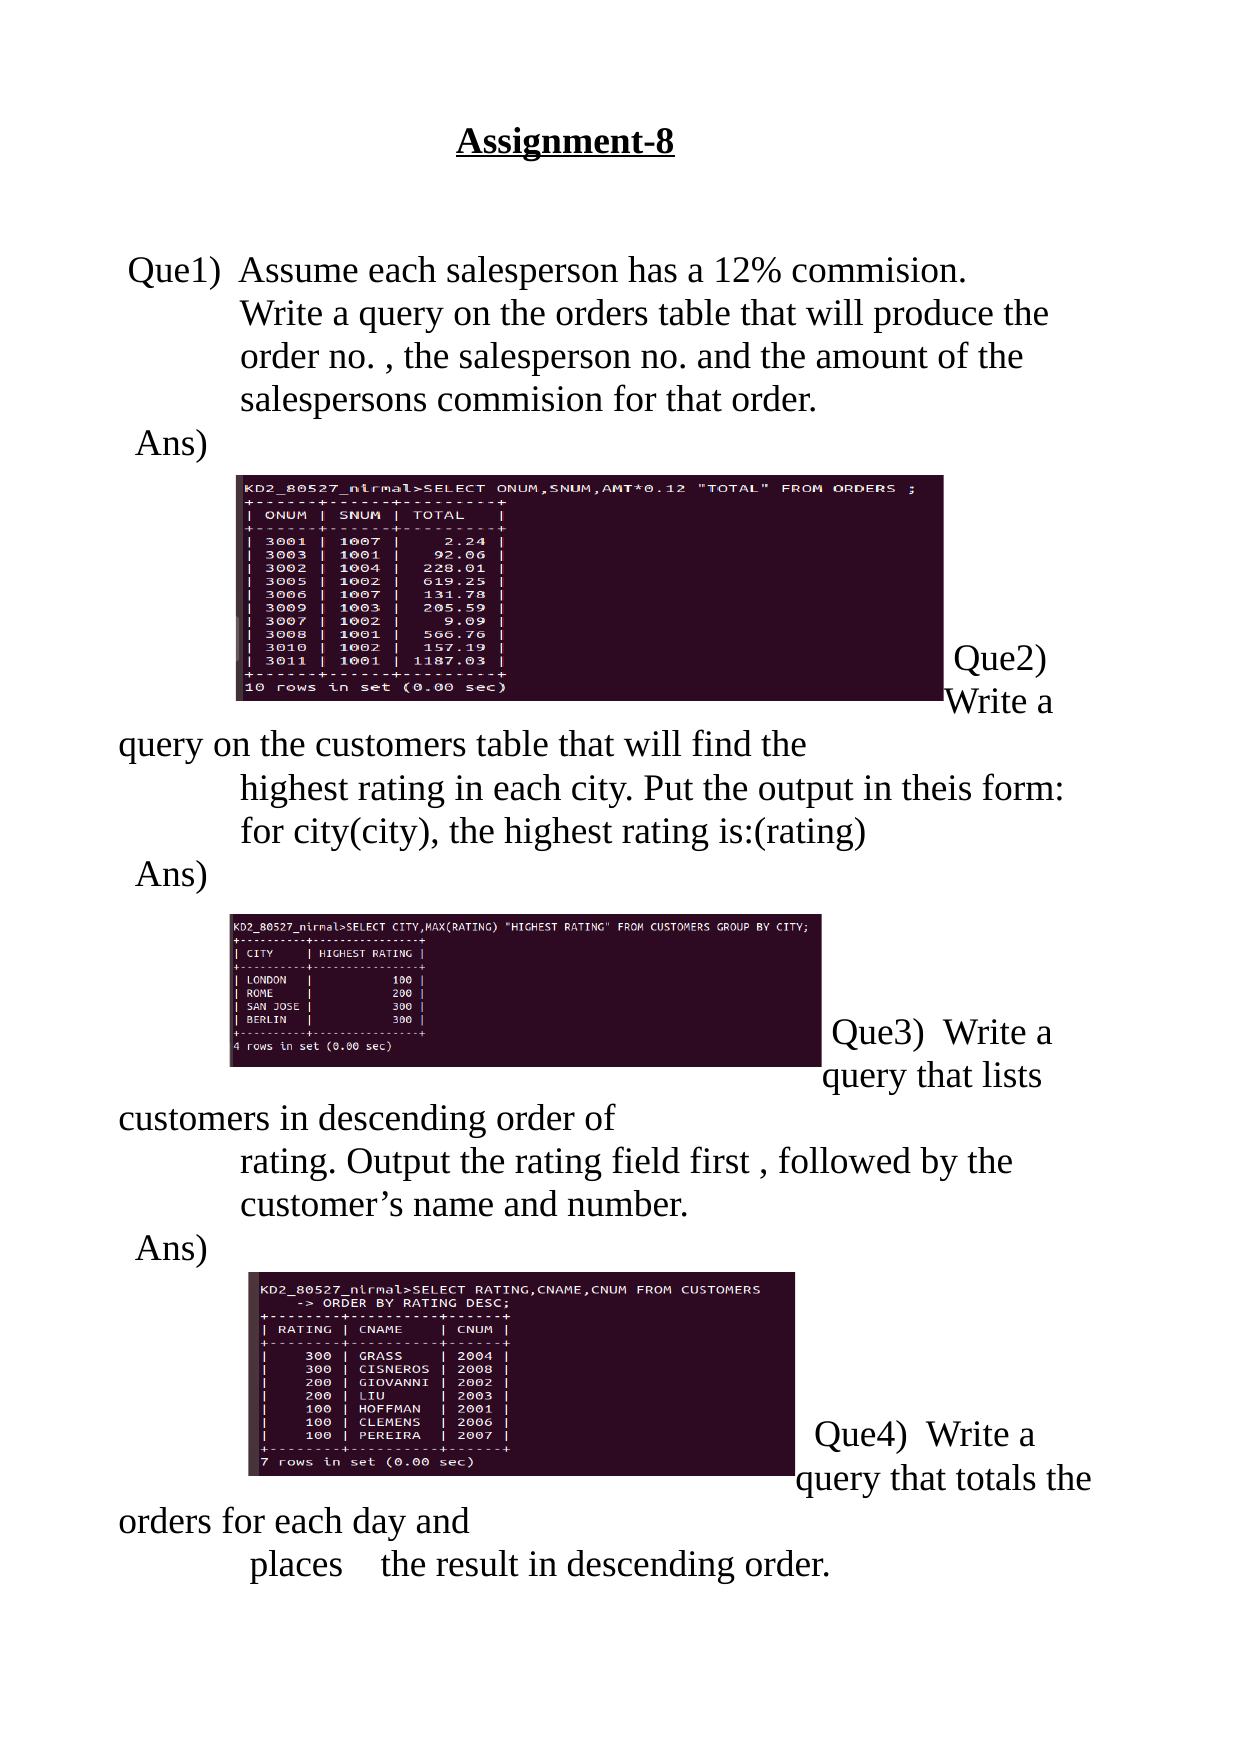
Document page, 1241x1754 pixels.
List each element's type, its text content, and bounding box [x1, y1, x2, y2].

text rating. Output the rating field first , followed by the [118, 1139, 1122, 1182]
text highest rating in each city. Put the output in theis form: [118, 765, 1122, 808]
text Ans) [118, 420, 1122, 463]
text places the result in descending order. [118, 1541, 1122, 1584]
text Assignment-8 [118, 118, 1122, 161]
picture [248, 1272, 349, 1476]
text Que3) Write a query that lists customers in descending order of [118, 1009, 1122, 1139]
text order no. , the salesperson no. and the amount of the [118, 334, 1122, 377]
text for city(city), the highest rating is:(rating) [118, 808, 1122, 851]
text Ans) [118, 1225, 1122, 1268]
picture [229, 914, 822, 1067]
text customer’s name and number. [118, 1182, 1122, 1225]
text Que4) Write a query that totals the orders for each day and [118, 1412, 1122, 1541]
picture [235, 475, 408, 701]
text Que1) Assume each salesperson has a 12% commision. [118, 247, 1122, 291]
text Que2) Write a query on the customers table that will find the [118, 636, 1122, 765]
text Write a query on the orders table that will produce the [118, 291, 1122, 334]
text Ans) [118, 851, 1122, 894]
text salespersons commision for that order. [118, 377, 1122, 420]
